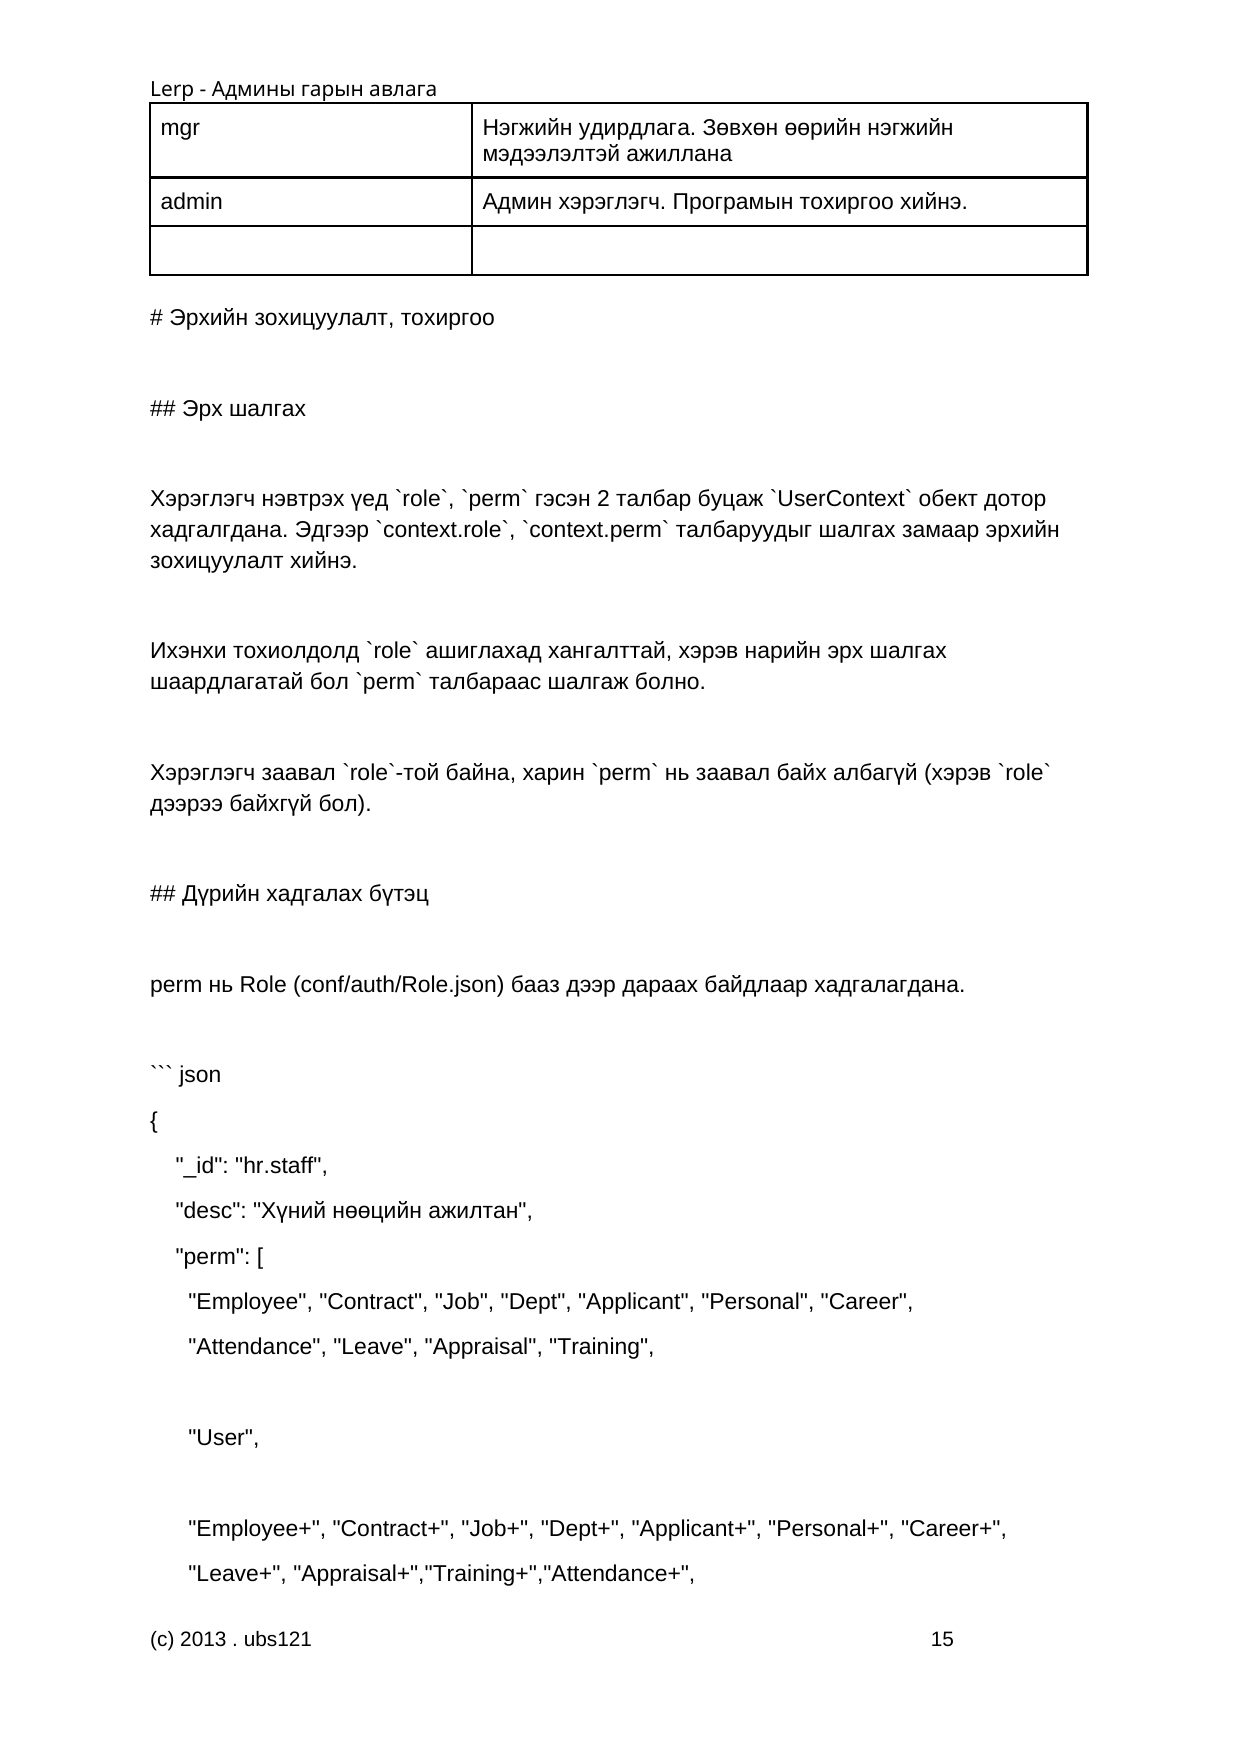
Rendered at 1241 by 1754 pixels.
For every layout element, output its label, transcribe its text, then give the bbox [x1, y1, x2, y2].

text { [150, 1107, 1090, 1133]
text ## Эрх шалгах [150, 396, 1090, 421]
table_cell mgr [151, 104, 471, 176]
text ## Дүрийн хадгалах бүтэц [150, 881, 1090, 907]
text "perm": [ [150, 1243, 1090, 1269]
table_cell admin [151, 179, 471, 225]
text "Employee", "Contract", "Job", "Dept", "Applicant", "Personal", "Career", [150, 1289, 1090, 1314]
text ``` json [150, 1062, 1090, 1088]
text "_id": "hr.staff", [150, 1153, 1090, 1178]
text "desc": "Хүний нөөцийн ажилтан", [150, 1198, 1090, 1224]
text "Attendance", "Leave", "Appraisal", "Training", [150, 1334, 1090, 1360]
text perm нь Role (conf/auth/Role.json) бааз дээр дараах байдлаар хадгалагдана. [150, 972, 1090, 997]
text "User", [150, 1425, 1090, 1450]
text Хэрэглэгч заавал `role`-той байна, харин `perm` нь заавал байх албагүй (хэрэв `role` дээрээ байхгүй бол). [150, 759, 1090, 816]
text "Employee+", "Contract+", "Job+", "Dept+", "Applicant+", "Personal+", "Career+", [150, 1515, 1090, 1541]
table_cell Нэгжийн удирдлага. Зөвхөн өөрийн нэгжийн мэдээлэлтэй ажиллана [473, 104, 1086, 176]
text Хэрэглэгч нэвтрэх үед `role`, `perm` гэсэн 2 талбар буцаж `UserContext` обект дотор хадгалгдана. Эдгээр `context.role`, `context.perm` талбаруудыг шалгах замаар эрхийн зохицуулалт хийнэ. [150, 486, 1090, 573]
text "Leave+", "Appraisal+","Training+","Attendance+", [150, 1561, 1090, 1586]
text Ихэнхи тохиолдолд `role` ашиглахад хангалттай, хэрэв нарийн эрх шалгах шаардлагатай бол `perm` талбараас шалгаж болно. [150, 638, 1090, 694]
table_cell [473, 227, 1086, 273]
table_cell [151, 227, 471, 273]
table_cell Админ хэрэглэгч. Програмын тохиргоо хийнэ. [473, 179, 1086, 225]
text # Эрхийн зохицуулалт, тохиргоо [150, 305, 1090, 331]
